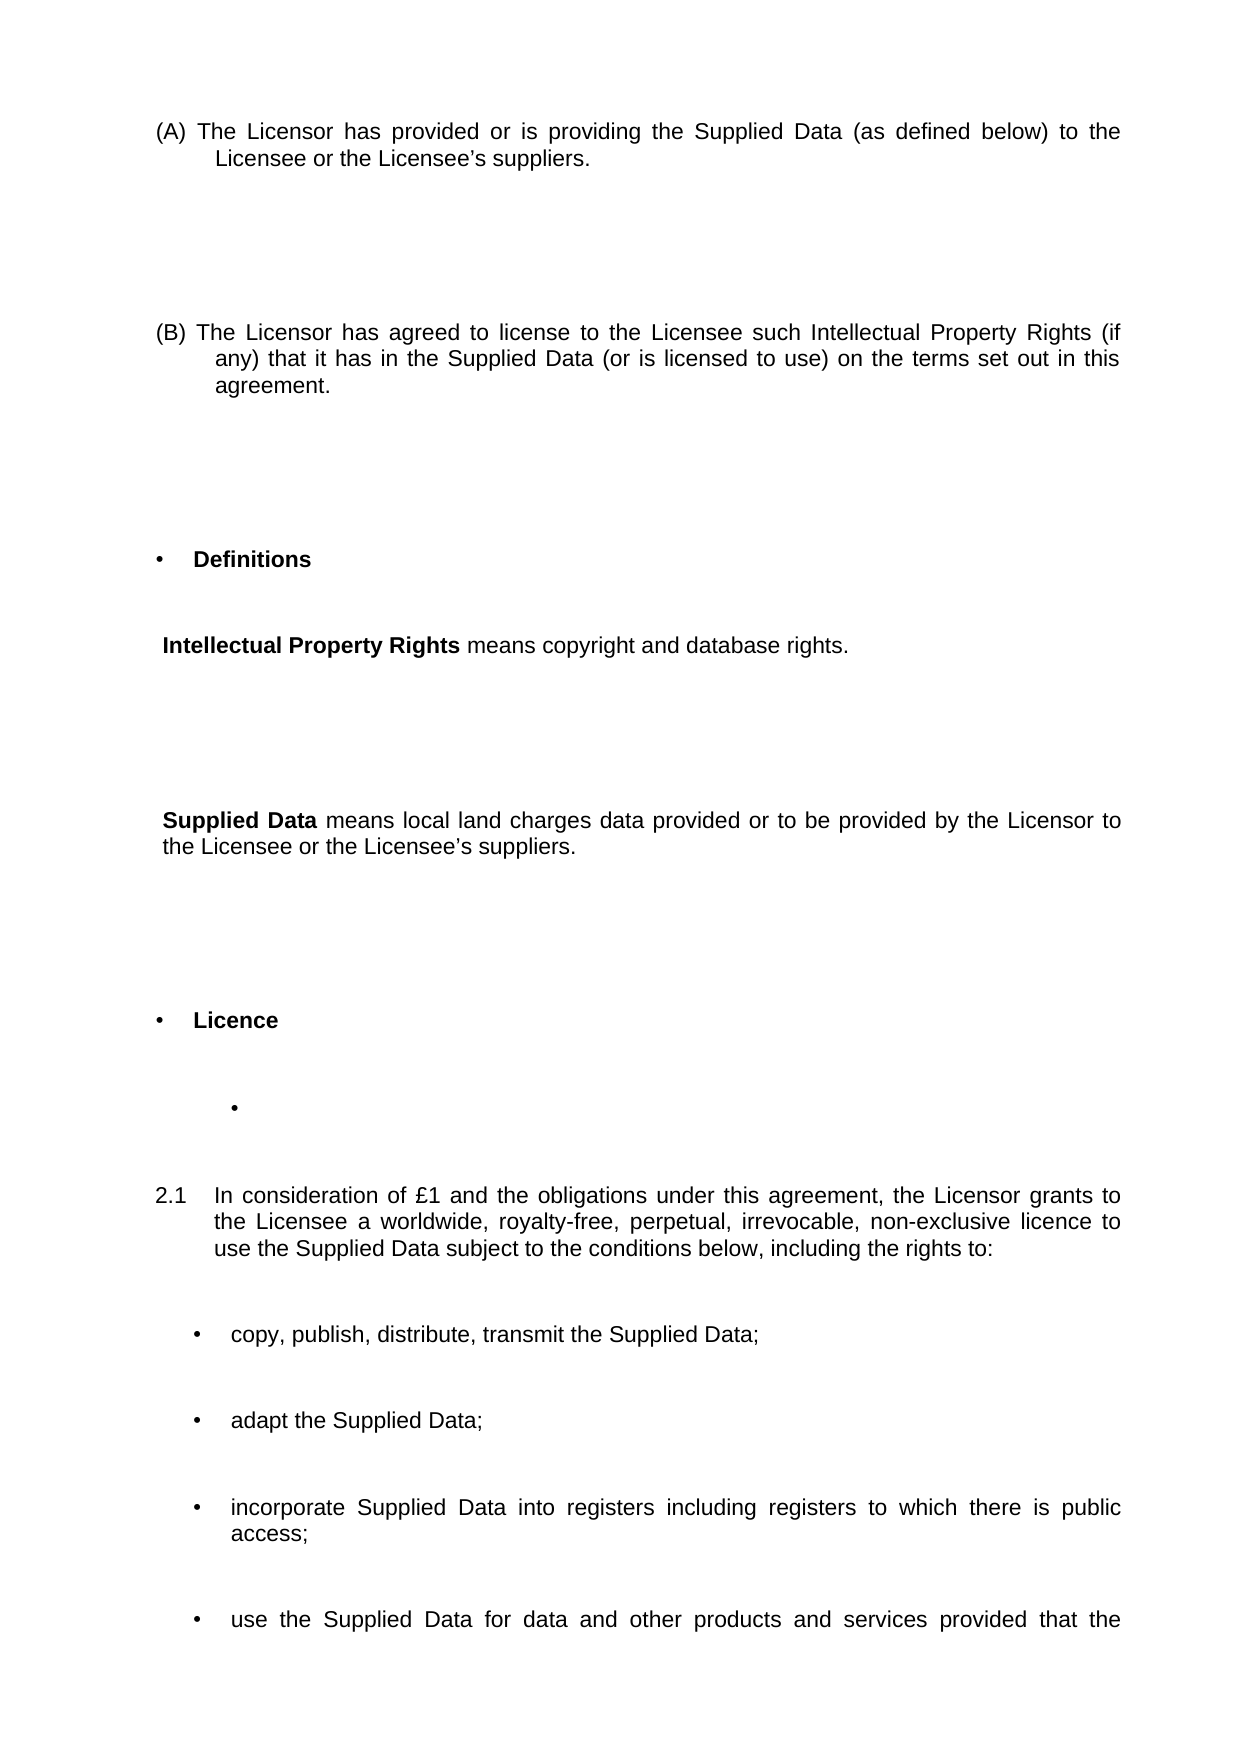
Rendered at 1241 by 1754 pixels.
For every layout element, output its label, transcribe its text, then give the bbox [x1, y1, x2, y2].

text (A) The Licensor has provided or is providing the Supplied Data (as defined below) to the Licensee or the Licensee’s suppliers. [156, 118, 1122, 171]
list incorporate Supplied Data into registers including registers to which there is public access; [193, 1493, 1122, 1546]
list adapt the Supplied Data; [193, 1407, 1122, 1433]
text Supplied Data means local land charges data provided or to be provided by the Licensor to the Licensee or the Licensee’s suppliers. [162, 807, 1122, 859]
list Definitions [156, 546, 1122, 572]
text Intellectual Property Rights means copyright and database rights. [162, 632, 1122, 659]
list use the Supplied Data for data and other products and services provided that the [193, 1606, 1122, 1633]
list copy, publish, distribute, transmit the Supplied Data; [193, 1321, 1122, 1347]
list Licence [156, 1007, 1122, 1034]
text (B) The Licensor has agreed to license to the Licensee such Intellectual Property Rights (if any) that it has in the Supplied Data (or is licensed to use) on the terms set out in this agreement. [156, 319, 1122, 398]
text 2.1 In consideration of £1 and the obligations under this agreement, the Licensor grants to the Licensee a worldwide, royalty-free, perpetual, irrevocable, non-exclusive licence to use the Supplied Data subject to the conditions below, including the rights to: [155, 1182, 1122, 1261]
